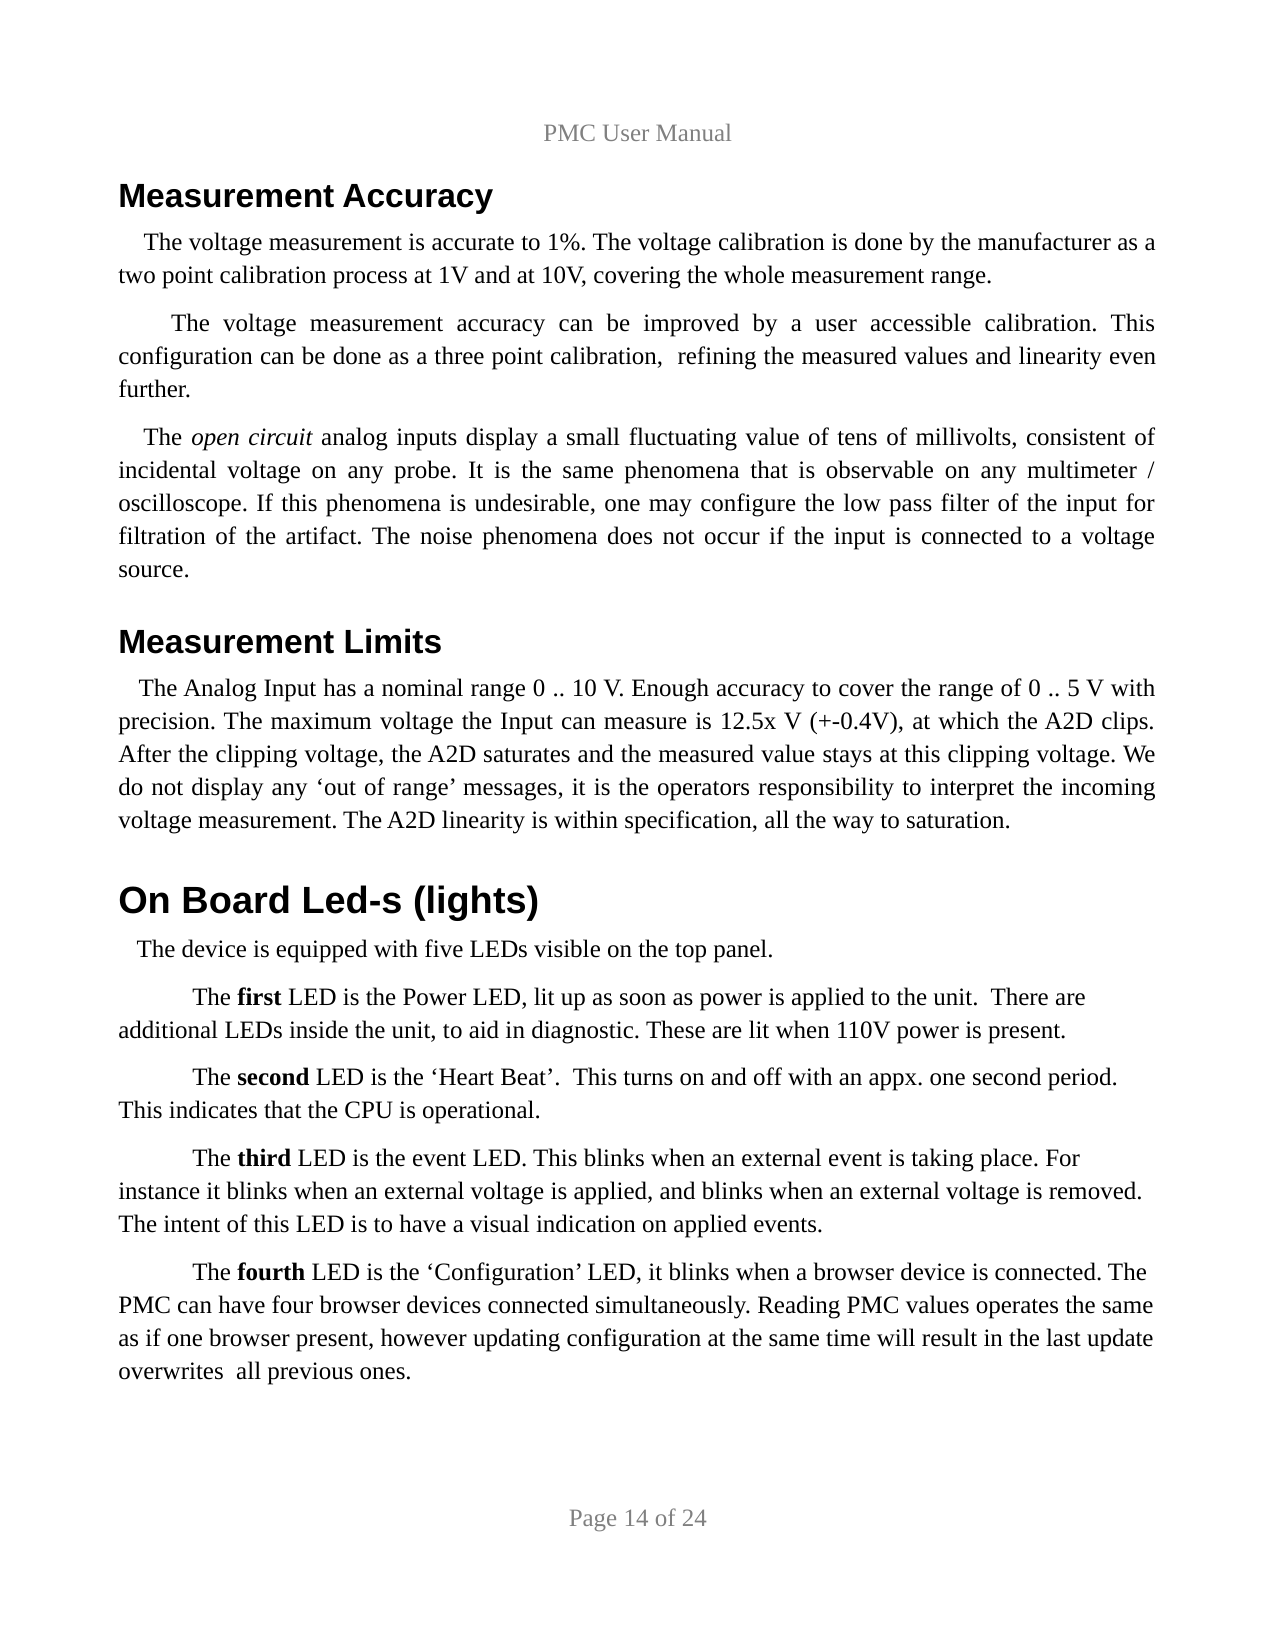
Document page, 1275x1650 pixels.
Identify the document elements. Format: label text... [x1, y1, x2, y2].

text The voltage measurement is accurate to 1%. The voltage calibration is done by the manufacturer as a two point calibration process at 1V and at 10V, covering the whole measurement range. [118, 227, 1157, 289]
text The Analog Input has a nominal range 0 .. 10 V. Enough accuracy to cover the range of 0 .. 5 V with precision. The maximum voltage the Input can measure is 12.5x V (+-0.4V), at which the A2D clips. After the clipping voltage, the A2D saturates and the measured value stays at this clipping voltage. We do not display any ‘out of range’ messages, it is the operators responsibility to interpret the incoming voltage measurement. The A2D linearity is within specification, all the way to saturation. [118, 673, 1157, 834]
text The fourth LED is the ‘Configuration’ LED, it blinks when a browser device is connected. The PMC can have four browser devices connected simultaneously. Reading PMC values operates the same as if one browser present, however updating configuration at the same time will result in the last update overwrites all previous ones. [118, 1257, 1157, 1384]
subtitle Measurement Limits [118, 622, 1157, 661]
text The second LED is the ‘Heart Beat’. This turns on and off with an appx. one second period. This indicates that the CPU is operational. [118, 1062, 1157, 1124]
subtitle On Board Led-s (lights) [118, 878, 1157, 922]
text The voltage measurement accuracy can be improved by a user accessible calibration. This configuration can be done as a three point calibration, refining the measured values and linearity even further. [118, 308, 1157, 403]
text The first LED is the Power LED, lit up as soon as power is applied to the unit. There are additional LEDs inside the unit, to aid in diagnostic. These are lit when 110V power is present. [118, 982, 1157, 1044]
text The device is equipped with five LEDs visible on the top panel. [118, 934, 1157, 963]
text The open circuit analog inputs display a small fluctuating value of tens of millivolts, consistent of incidental voltage on any probe. It is the same phenomena that is observable on any multimeter / oscilloscope. If this phenomena is undesirable, one may configure the low pass filter of the input for filtration of the artifact. The noise phenomena does not occur if the input is connected to a voltage source. [118, 422, 1157, 583]
subtitle Measurement Accuracy [118, 176, 1157, 215]
text The third LED is the event LED. This blinks when an external event is taking place. For instance it blinks when an external voltage is applied, and blinks when an external voltage is removed. The intent of this LED is to have a visual indication on applied events. [118, 1143, 1157, 1238]
